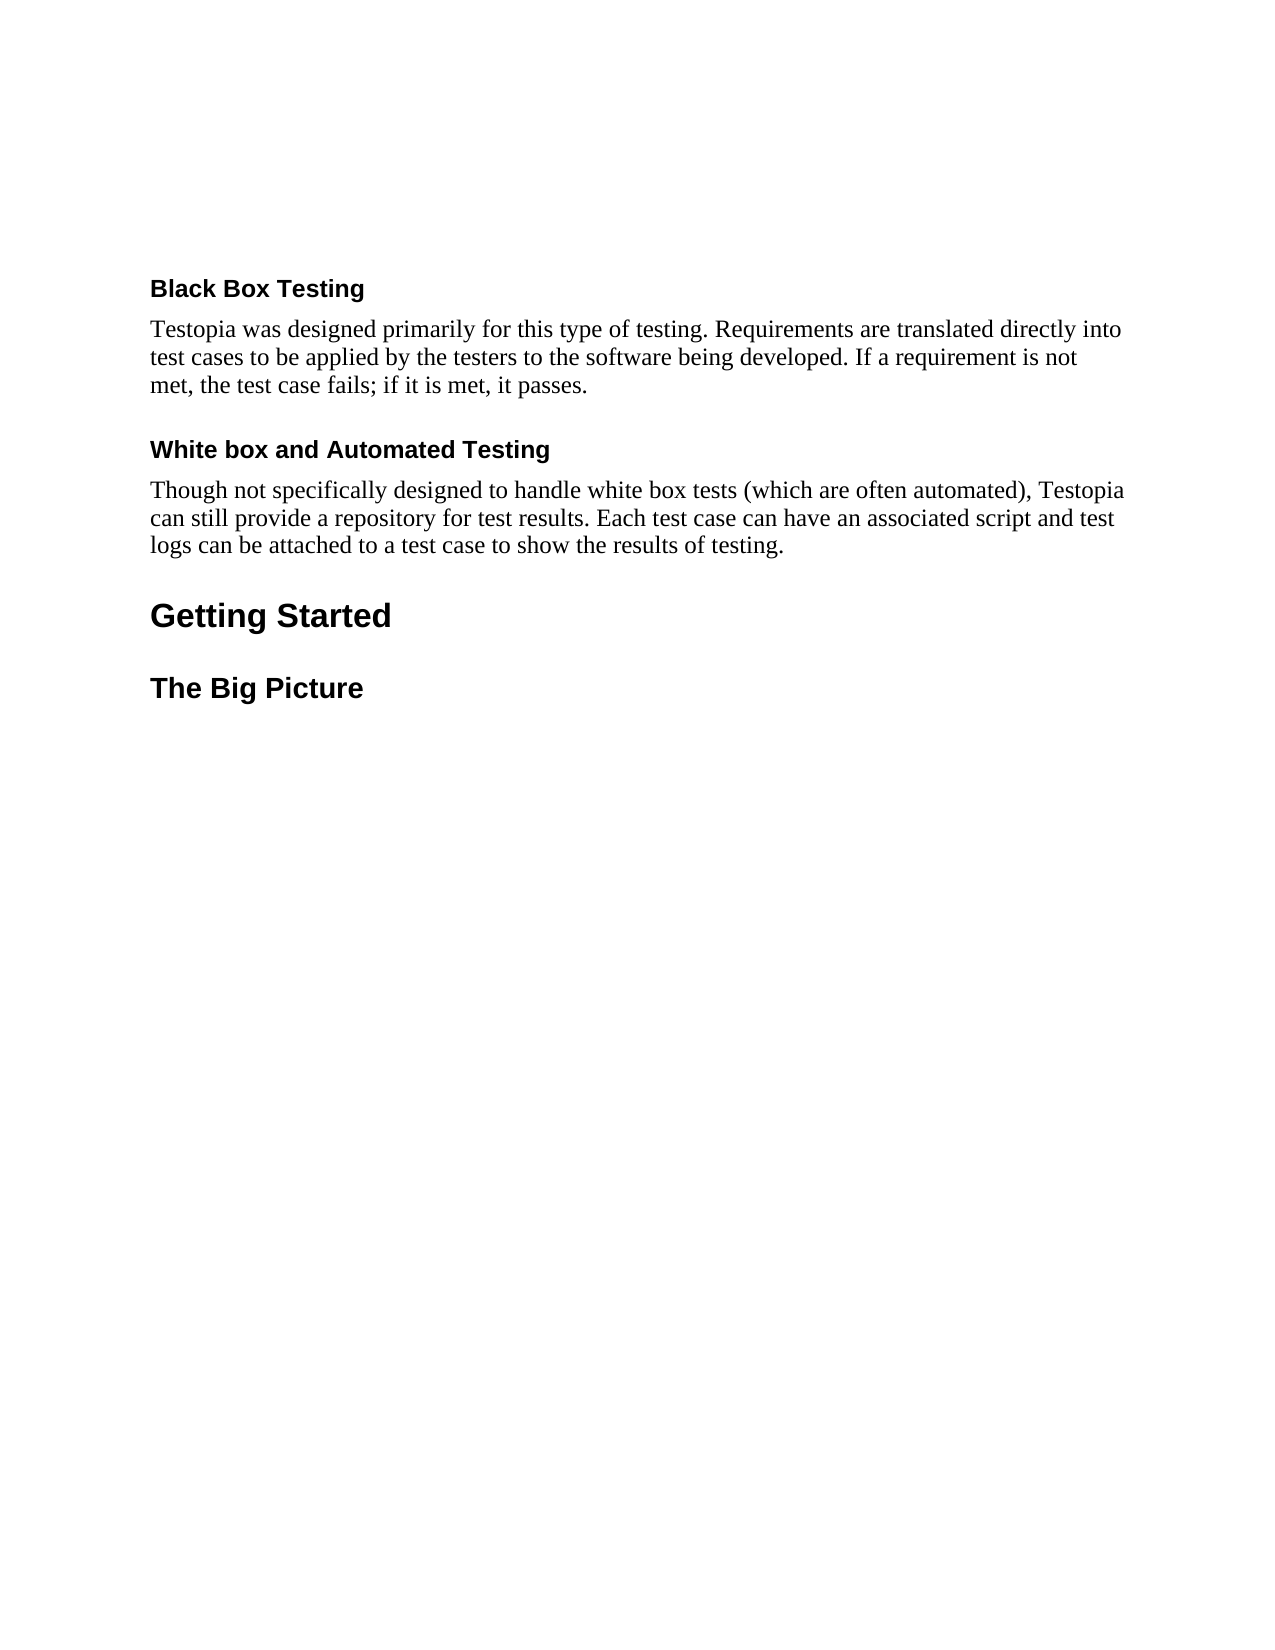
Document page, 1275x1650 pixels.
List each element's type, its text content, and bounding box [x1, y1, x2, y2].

subtitle The Big Picture [150, 672, 1125, 704]
text Though not specifically designed to handle white box tests (which are often automated), Testopia can still provide a repository for test results. Each test case can have an associated script and test logs can be attached to a test case to show the results of testing. [150, 476, 1125, 559]
subtitle Getting Started [150, 597, 1125, 634]
text Testopia was designed primarily for this type of testing. Requirements are translated directly into test cases to be applied by the testers to the software being developed. If a requirement is not met, the test case fails; if it is met, it passes. [150, 315, 1125, 398]
subtitle White box and Automated Testing [150, 436, 1125, 464]
subtitle Black Box Testing [150, 275, 1125, 303]
